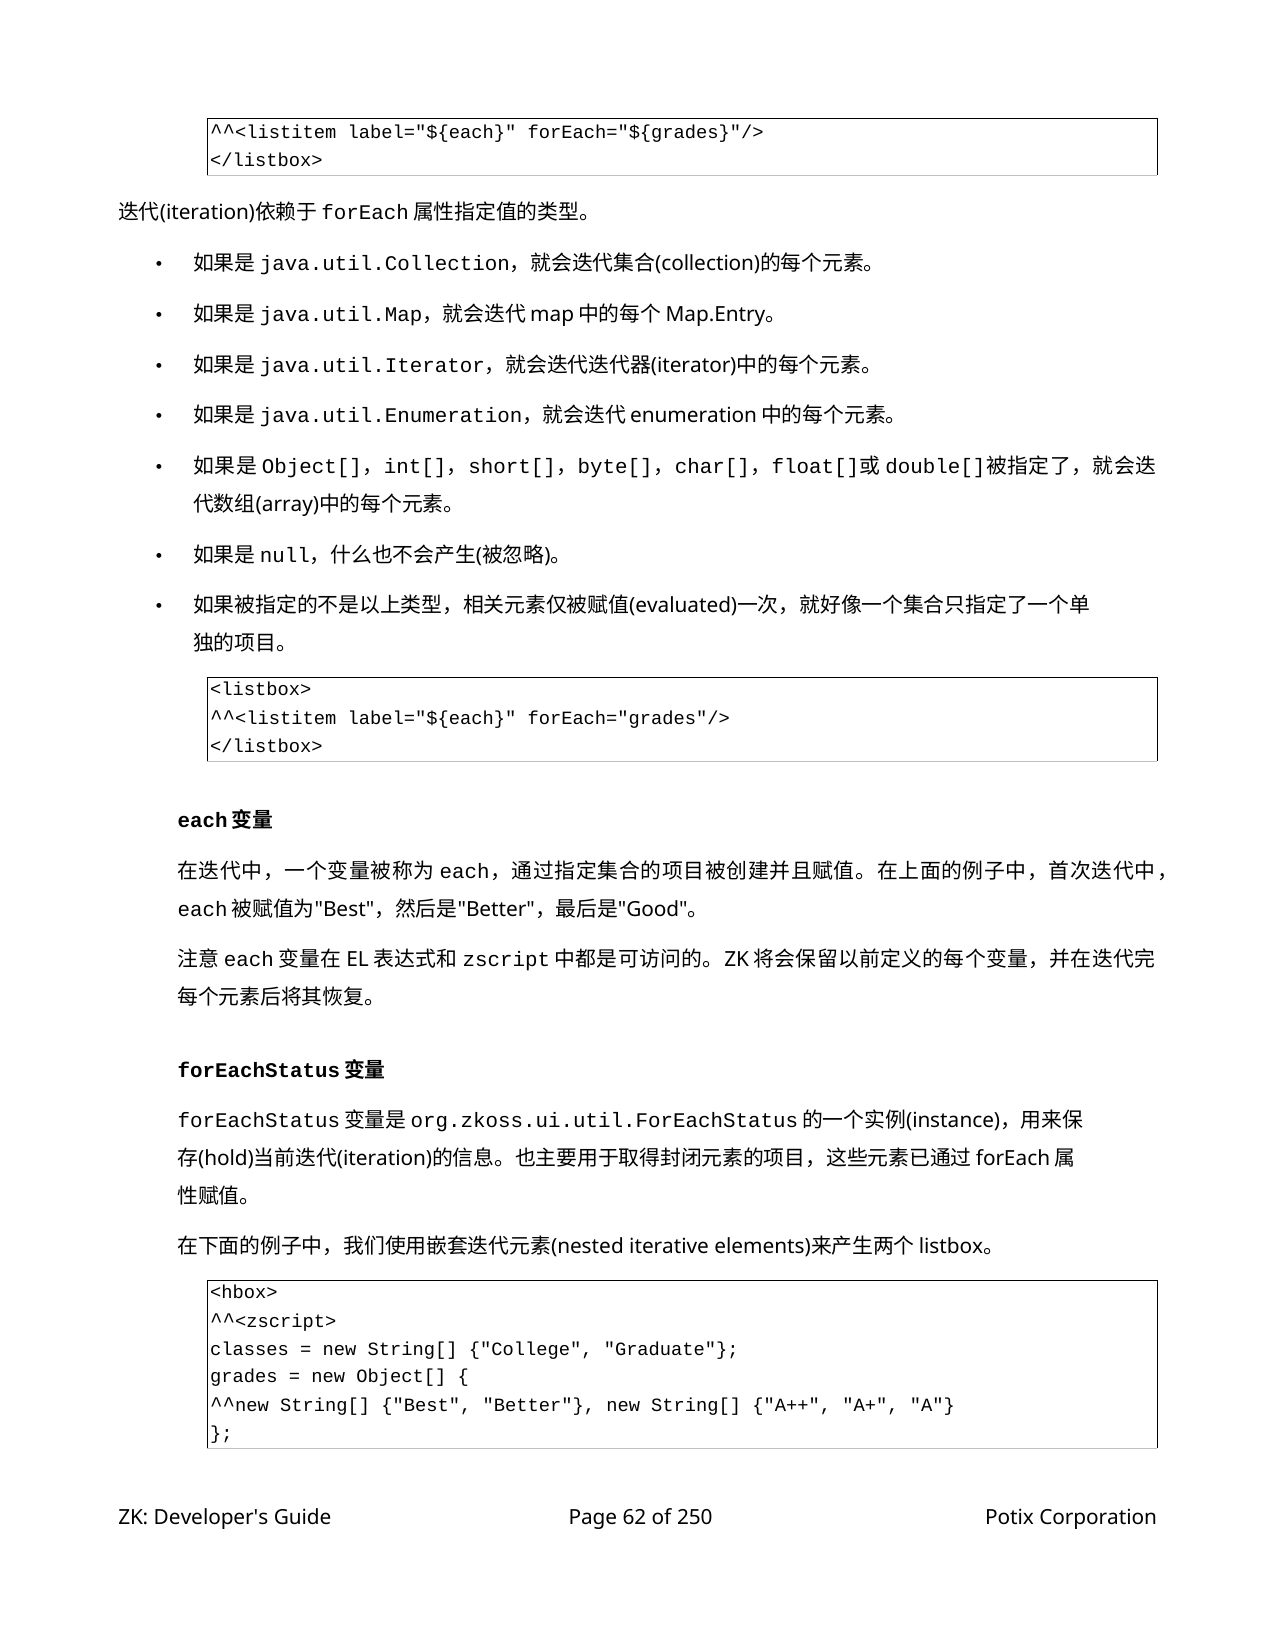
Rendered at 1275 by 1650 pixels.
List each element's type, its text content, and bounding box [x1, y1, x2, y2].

subtitle each变量 [177, 803, 1157, 834]
text 在迭代中，一个变量被称为each，通过指定集合的项目被创建并且赋值。在上面的例子中，首次迭代中，each被赋值为"Best"，然后是"Better"，最后是"Good"。 [177, 854, 1157, 922]
text </listbox> [208, 734, 1157, 761]
list 如果是Object[]，int[]，short[]，byte[]，char[]，float[]或double[]被指定了，就会迭代数组(array)中的每个元素。 [156, 450, 1157, 517]
text }; [208, 1421, 1157, 1448]
text forEachStatus变量是org.zkoss.ui.util.ForEachStatus的一个实例(instance)，用来保 存(hold)当前迭代(iteration)的信息。也主要用于取得封闭元素的项目，这些元素已通过forEach属 性赋值。 [177, 1104, 1157, 1209]
list 如果是java.util.Map，就会迭代map中的每个Map.Entry。 [156, 297, 1157, 327]
text 注意each变量在EL表达式和zscript中都是可访问的。ZK将会保留以前定义的每个变量，并在迭代完每个元素后将其恢复。 [177, 943, 1157, 1011]
text 在下面的例子中，我们使用嵌套迭代元素(nested iterative elements)来产生两个listbox。 [177, 1230, 1157, 1260]
text 迭代(iteration)依赖于forEach属性指定值的类型。 [118, 196, 1157, 226]
text ^^new String[] {"Best", "Better"}, new String[] {"A++", "A+", "A"} [208, 1391, 1157, 1418]
text <hbox> [208, 1281, 1157, 1304]
list 如果是null，什么也不会产生(被忽略)。 [156, 538, 1157, 568]
text grades = new Object[] { [208, 1364, 1157, 1388]
text </listbox> [208, 148, 1157, 175]
text ^^<zscript> [208, 1307, 1157, 1334]
list 如果是java.util.Enumeration，就会迭代enumeration中的每个元素。 [156, 399, 1157, 429]
text <listbox> [208, 678, 1157, 701]
list 如果是java.util.Iterator，就会迭代迭代器(iterator)中的每个元素。 [156, 348, 1157, 378]
text classes = new String[] {"College", "Graduate"}; [208, 1337, 1157, 1361]
text ^^<listitem label="${each}" forEach="grades"/> [208, 704, 1157, 731]
subtitle forEachStatus变量 [177, 1053, 1157, 1083]
text ^^<listitem label="${each}" forEach="${grades}"/> [208, 119, 1157, 145]
list 如果被指定的不是以上类型，相关元素仅被赋值(evaluated)一次，就好像一个集合只指定了一个单 独的项目。 [156, 589, 1157, 656]
list 如果是java.util.Collection，就会迭代集合(collection)的每个元素。 [156, 246, 1157, 277]
